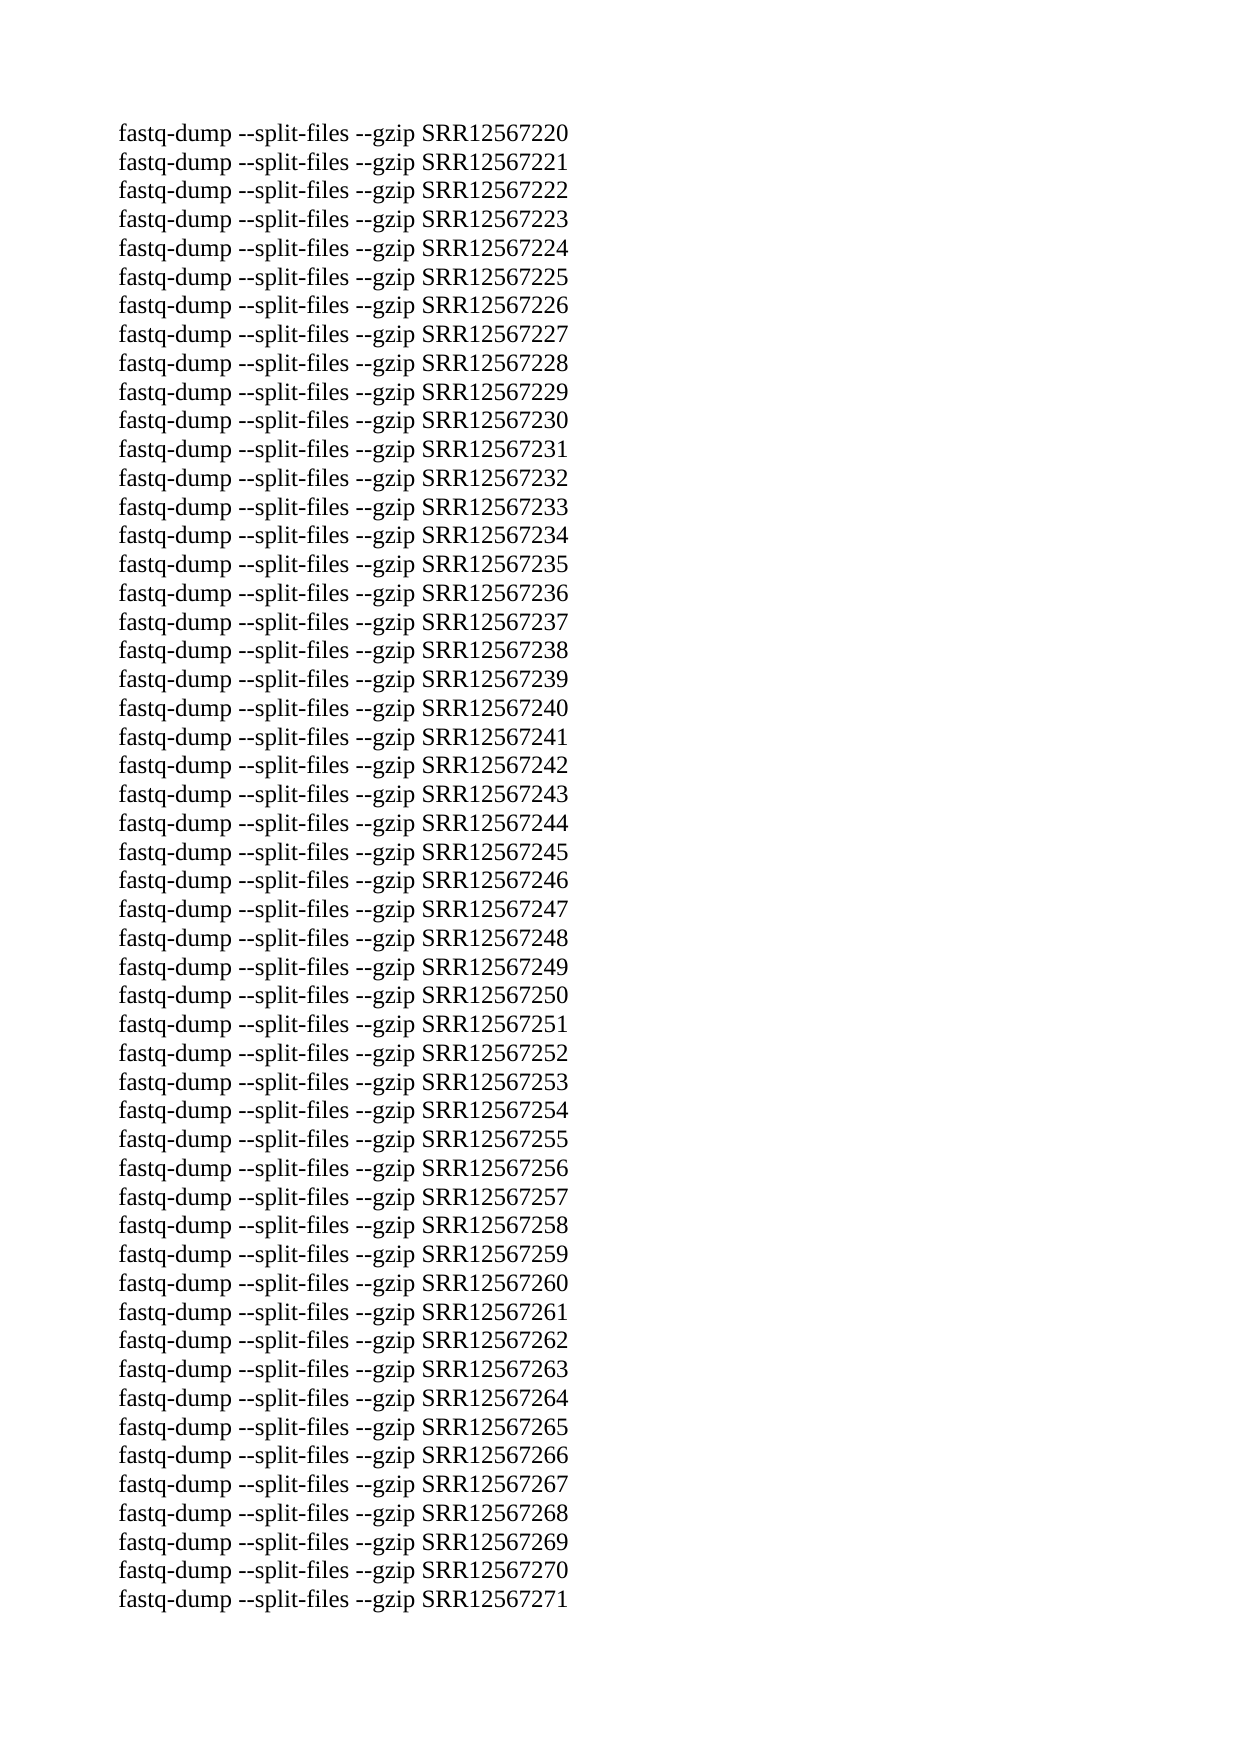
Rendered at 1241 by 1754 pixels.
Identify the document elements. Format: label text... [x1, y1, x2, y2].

text fastq-dump --split-files --gzip SRR12567241 [118, 722, 1122, 751]
text fastq-dump --split-files --gzip SRR12567238 [118, 636, 1122, 664]
text fastq-dump --split-files --gzip SRR12567249 [118, 952, 1122, 981]
text fastq-dump --split-files --gzip SRR12567253 [118, 1067, 1122, 1096]
text fastq-dump --split-files --gzip SRR12567254 [118, 1096, 1122, 1124]
text fastq-dump --split-files --gzip SRR12567240 [118, 693, 1122, 722]
text fastq-dump --split-files --gzip SRR12567223 [118, 204, 1122, 233]
text fastq-dump --split-files --gzip SRR12567259 [118, 1239, 1122, 1268]
text fastq-dump --split-files --gzip SRR12567270 [118, 1556, 1122, 1584]
text fastq-dump --split-files --gzip SRR12567227 [118, 319, 1122, 348]
text fastq-dump --split-files --gzip SRR12567225 [118, 262, 1122, 291]
text fastq-dump --split-files --gzip SRR12567221 [118, 147, 1122, 176]
text fastq-dump --split-files --gzip SRR12567256 [118, 1153, 1122, 1182]
text fastq-dump --split-files --gzip SRR12567243 [118, 779, 1122, 808]
text fastq-dump --split-files --gzip SRR12567248 [118, 923, 1122, 952]
text fastq-dump --split-files --gzip SRR12567250 [118, 981, 1122, 1009]
text fastq-dump --split-files --gzip SRR12567258 [118, 1211, 1122, 1239]
text fastq-dump --split-files --gzip SRR12567224 [118, 233, 1122, 262]
text fastq-dump --split-files --gzip SRR12567260 [118, 1268, 1122, 1297]
text fastq-dump --split-files --gzip SRR12567236 [118, 578, 1122, 607]
text fastq-dump --split-files --gzip SRR12567228 [118, 348, 1122, 377]
text fastq-dump --split-files --gzip SRR12567251 [118, 1009, 1122, 1038]
text fastq-dump --split-files --gzip SRR12567244 [118, 808, 1122, 837]
text fastq-dump --split-files --gzip SRR12567230 [118, 406, 1122, 434]
text fastq-dump --split-files --gzip SRR12567245 [118, 837, 1122, 866]
text fastq-dump --split-files --gzip SRR12567267 [118, 1469, 1122, 1498]
text fastq-dump --split-files --gzip SRR12567252 [118, 1038, 1122, 1067]
text fastq-dump --split-files --gzip SRR12567226 [118, 291, 1122, 319]
text fastq-dump --split-files --gzip SRR12567220 [118, 118, 1122, 147]
text fastq-dump --split-files --gzip SRR12567261 [118, 1297, 1122, 1326]
text fastq-dump --split-files --gzip SRR12567264 [118, 1383, 1122, 1412]
text fastq-dump --split-files --gzip SRR12567255 [118, 1124, 1122, 1153]
text fastq-dump --split-files --gzip SRR12567235 [118, 549, 1122, 578]
text fastq-dump --split-files --gzip SRR12567262 [118, 1326, 1122, 1354]
text fastq-dump --split-files --gzip SRR12567246 [118, 866, 1122, 894]
text fastq-dump --split-files --gzip SRR12567268 [118, 1498, 1122, 1527]
text fastq-dump --split-files --gzip SRR12567247 [118, 894, 1122, 923]
text fastq-dump --split-files --gzip SRR12567265 [118, 1412, 1122, 1441]
text fastq-dump --split-files --gzip SRR12567263 [118, 1354, 1122, 1383]
text fastq-dump --split-files --gzip SRR12567269 [118, 1527, 1122, 1556]
text fastq-dump --split-files --gzip SRR12567231 [118, 434, 1122, 463]
text fastq-dump --split-files --gzip SRR12567257 [118, 1182, 1122, 1211]
text fastq-dump --split-files --gzip SRR12567232 [118, 463, 1122, 492]
text fastq-dump --split-files --gzip SRR12567239 [118, 664, 1122, 693]
text fastq-dump --split-files --gzip SRR12567234 [118, 521, 1122, 549]
text fastq-dump --split-files --gzip SRR12567229 [118, 377, 1122, 406]
text fastq-dump --split-files --gzip SRR12567242 [118, 751, 1122, 779]
text fastq-dump --split-files --gzip SRR12567266 [118, 1441, 1122, 1469]
text fastq-dump --split-files --gzip SRR12567237 [118, 607, 1122, 636]
text fastq-dump --split-files --gzip SRR12567222 [118, 176, 1122, 204]
text fastq-dump --split-files --gzip SRR12567271 [118, 1584, 1122, 1613]
text fastq-dump --split-files --gzip SRR12567233 [118, 492, 1122, 521]
